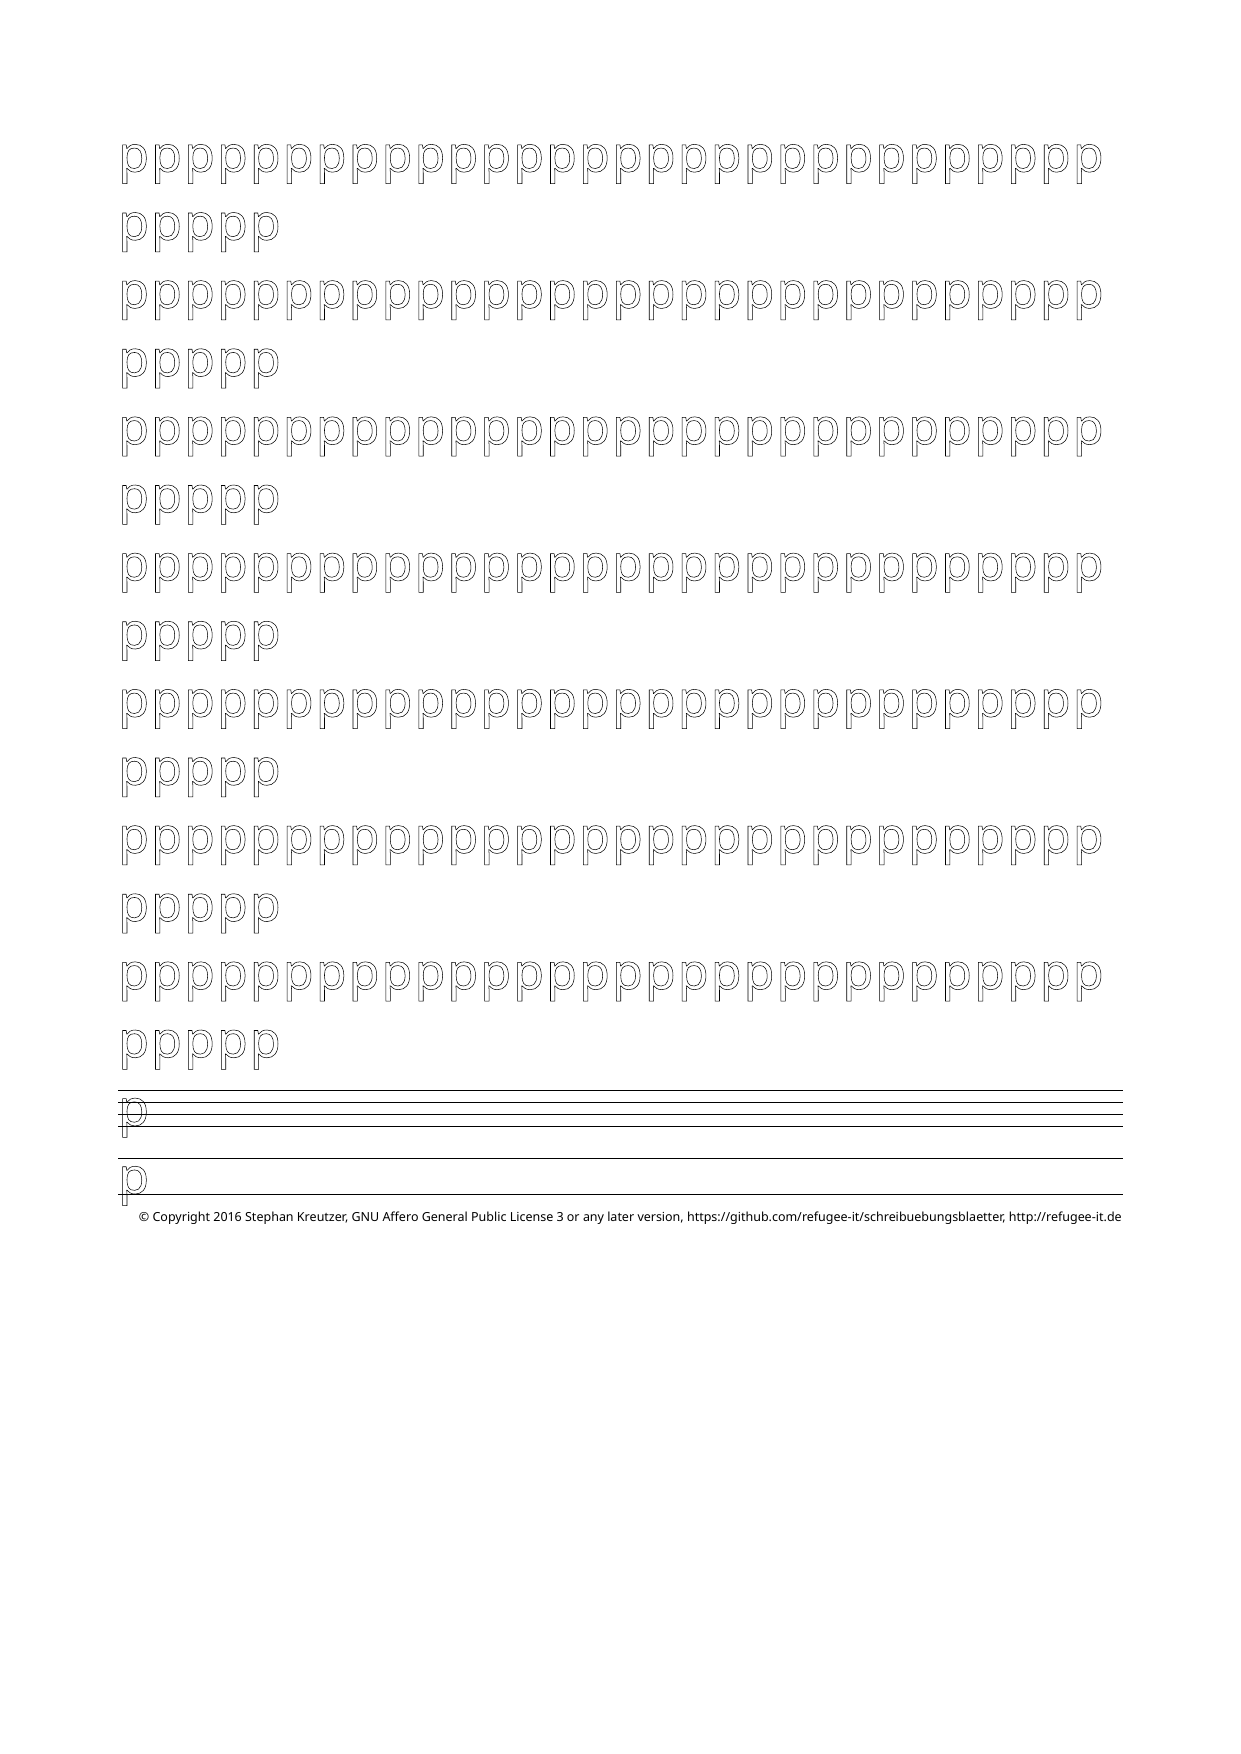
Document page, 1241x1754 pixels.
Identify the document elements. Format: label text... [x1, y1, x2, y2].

text p p p p p p p p p p p p p p p p p p p p p p p p p p p p p p p p p p p [118, 936, 1122, 1072]
text p [128, 1103, 141, 1114]
text [118, 1140, 1122, 1158]
text [118, 1091, 1122, 1102]
text [146, 1103, 1122, 1114]
text [118, 1195, 1122, 1208]
text [118, 1103, 122, 1114]
text [118, 1072, 1122, 1090]
text p [118, 1159, 1122, 1194]
text [118, 1127, 1122, 1140]
text p p p p p p p p p p p p p p p p p p p p p p p p p p p p p p p p p p p [118, 254, 1122, 391]
text p p p p p p p p p p p p p p p p p p p p p p p p p p p p p p p p p p p [118, 663, 1122, 799]
text p p p p p p p p p p p p p p p p p p p p p p p p p p p p p p p p p p p [118, 391, 1122, 527]
text [128, 1115, 141, 1121]
text p p p p p p p p p p p p p p p p p p p p p p p p p p p p p p p p p p p [118, 118, 1122, 254]
text © Copyright 2016 Stephan Kreutzer, GNU Affero General Public License 3 or any later version, https://github.com/refugee-it/schreibuebungsblaetter, http://refugee-it.de [118, 1208, 1122, 1225]
text [118, 1115, 122, 1126]
text [141, 1115, 1122, 1126]
text p p p p p p p p p p p p p p p p p p p p p p p p p p p p p p p p p p p [118, 799, 1122, 936]
text p p p p p p p p p p p p p p p p p p p p p p p p p p p p p p p p p p p [118, 527, 1122, 663]
